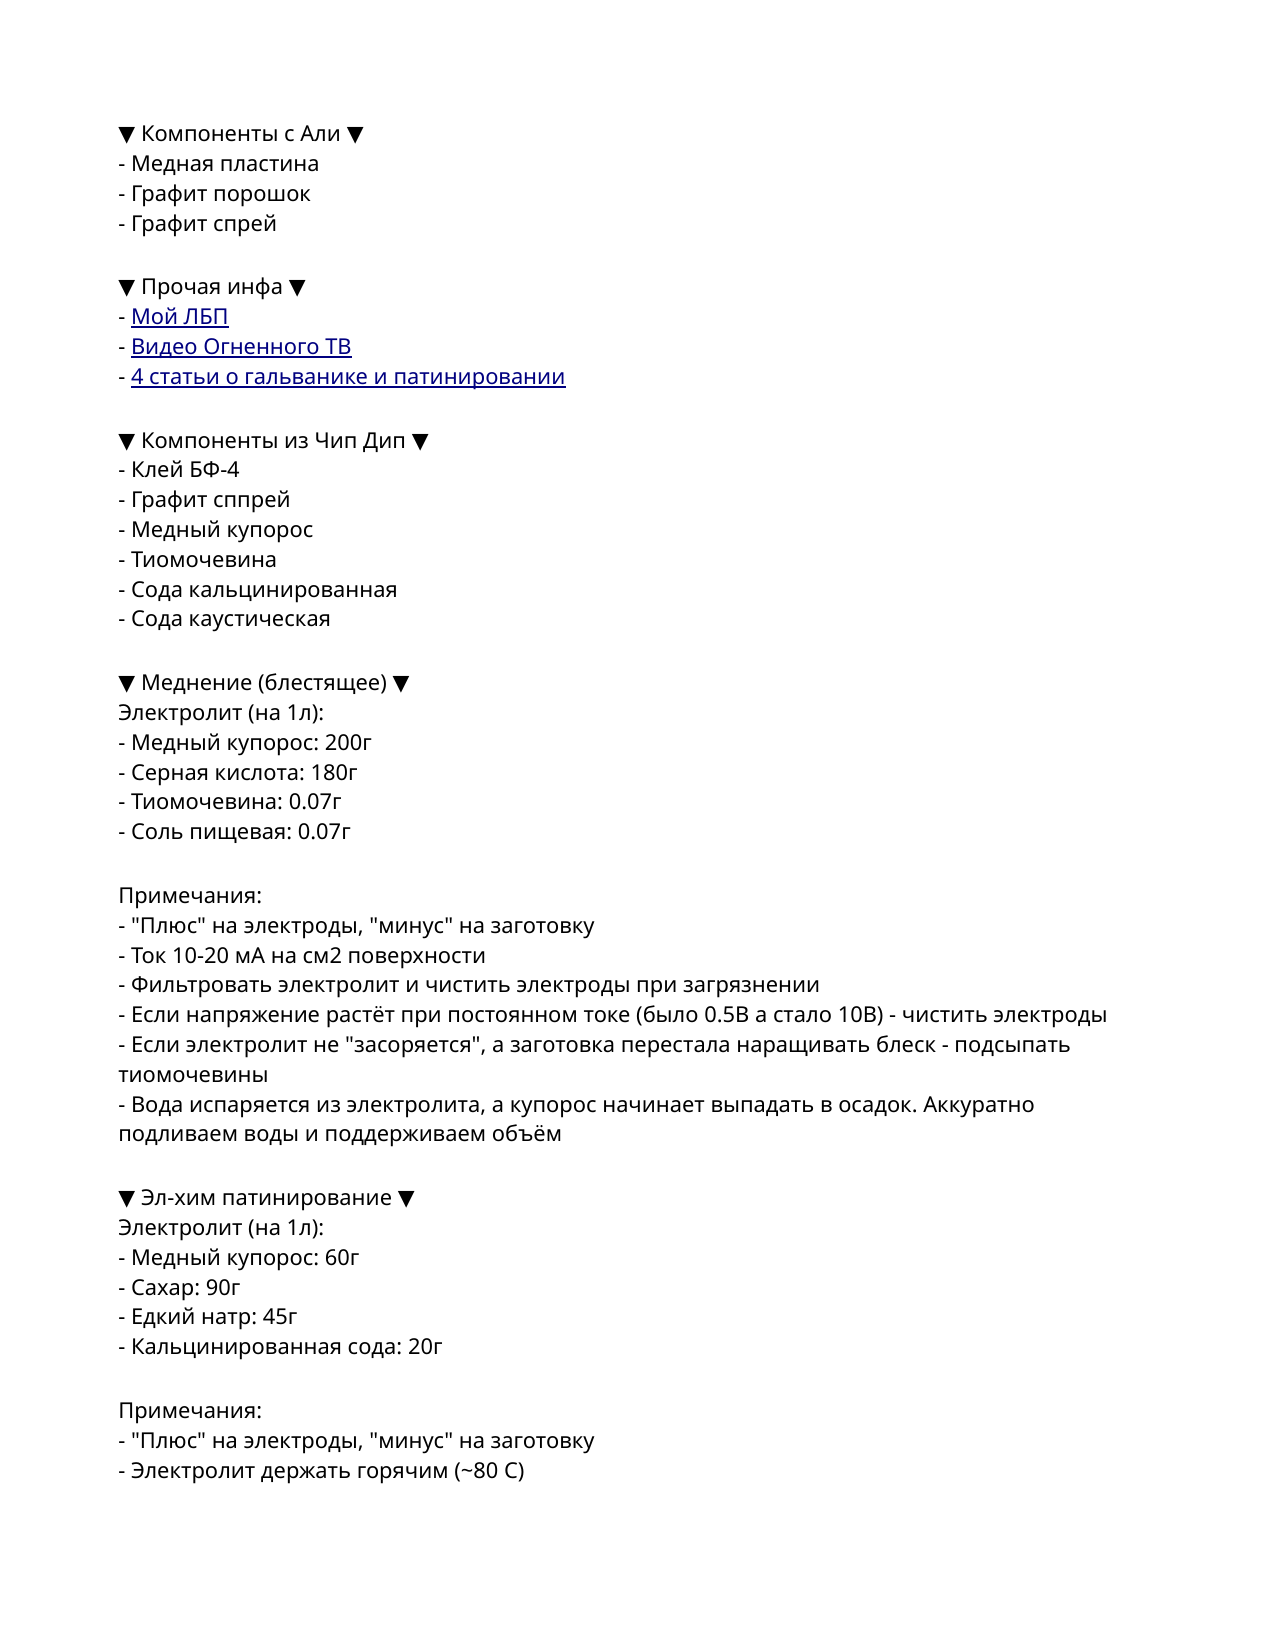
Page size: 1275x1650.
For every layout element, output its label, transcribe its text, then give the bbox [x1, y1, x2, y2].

text - Электролит держать горячим (~80 С) [118, 1454, 1157, 1484]
text - 4 статьи о гальванике и патинировании [118, 361, 1157, 391]
text - Графит сппрей [118, 484, 1157, 514]
text - Едкий натр: 45г [118, 1301, 1157, 1331]
text - Мой ЛБП [118, 301, 1157, 331]
text ▼ Эл-хим патинирование ▼ [118, 1182, 1157, 1212]
text - Медный купорос [118, 514, 1157, 544]
text Примечания: [118, 1395, 1157, 1425]
text ▼ Компоненты с Али ▼ [118, 118, 1157, 148]
text - Вода испаряется из электролита, а купорос начинает выпадать в осадок. Аккуратно подливаем воды и поддерживаем объём [118, 1088, 1157, 1148]
text - Ток 10-20 мА на см2 поверхности [118, 939, 1157, 969]
text ▼ Меднение (блестящее) ▼ [118, 667, 1157, 697]
text - Если электролит не "засоряется", а заготовка перестала наращивать блеск - подсыпать тиомочевины [118, 1029, 1157, 1088]
text - Медный купорос: 60г [118, 1242, 1157, 1272]
text - Клей БФ-4 [118, 454, 1157, 484]
text - Кальцинированная сода: 20г [118, 1331, 1157, 1361]
text - Сода кальцинированная [118, 573, 1157, 603]
text Электролит (на 1л): [118, 697, 1157, 727]
text - Видео Огненного ТВ [118, 331, 1157, 361]
text - Сода каустическая [118, 603, 1157, 633]
text Примечания: [118, 880, 1157, 910]
text - Сахар: 90г [118, 1272, 1157, 1301]
text - Если напряжение растёт при постоянном токе (было 0.5В а стало 10В) - чистить электроды [118, 999, 1157, 1029]
text - Соль пищевая: 0.07г [118, 816, 1157, 846]
text - Медная пластина [118, 148, 1157, 178]
text ▼ Прочая инфа ▼ [118, 271, 1157, 301]
text - Медный купорос: 200г [118, 727, 1157, 757]
text - Фильтровать электролит и чистить электроды при загрязнении [118, 969, 1157, 999]
text - "Плюс" на электроды, "минус" на заготовку [118, 1425, 1157, 1454]
text - Графит спрей [118, 207, 1157, 237]
text - Графит порошок [118, 178, 1157, 207]
text - Серная кислота: 180г [118, 757, 1157, 786]
text - "Плюс" на электроды, "минус" на заготовку [118, 910, 1157, 939]
text Электролит (на 1л): [118, 1212, 1157, 1242]
text ▼ Компоненты из Чип Дип ▼ [118, 424, 1157, 454]
text - Тиомочевина: 0.07г [118, 786, 1157, 816]
text - Тиомочевина [118, 544, 1157, 573]
